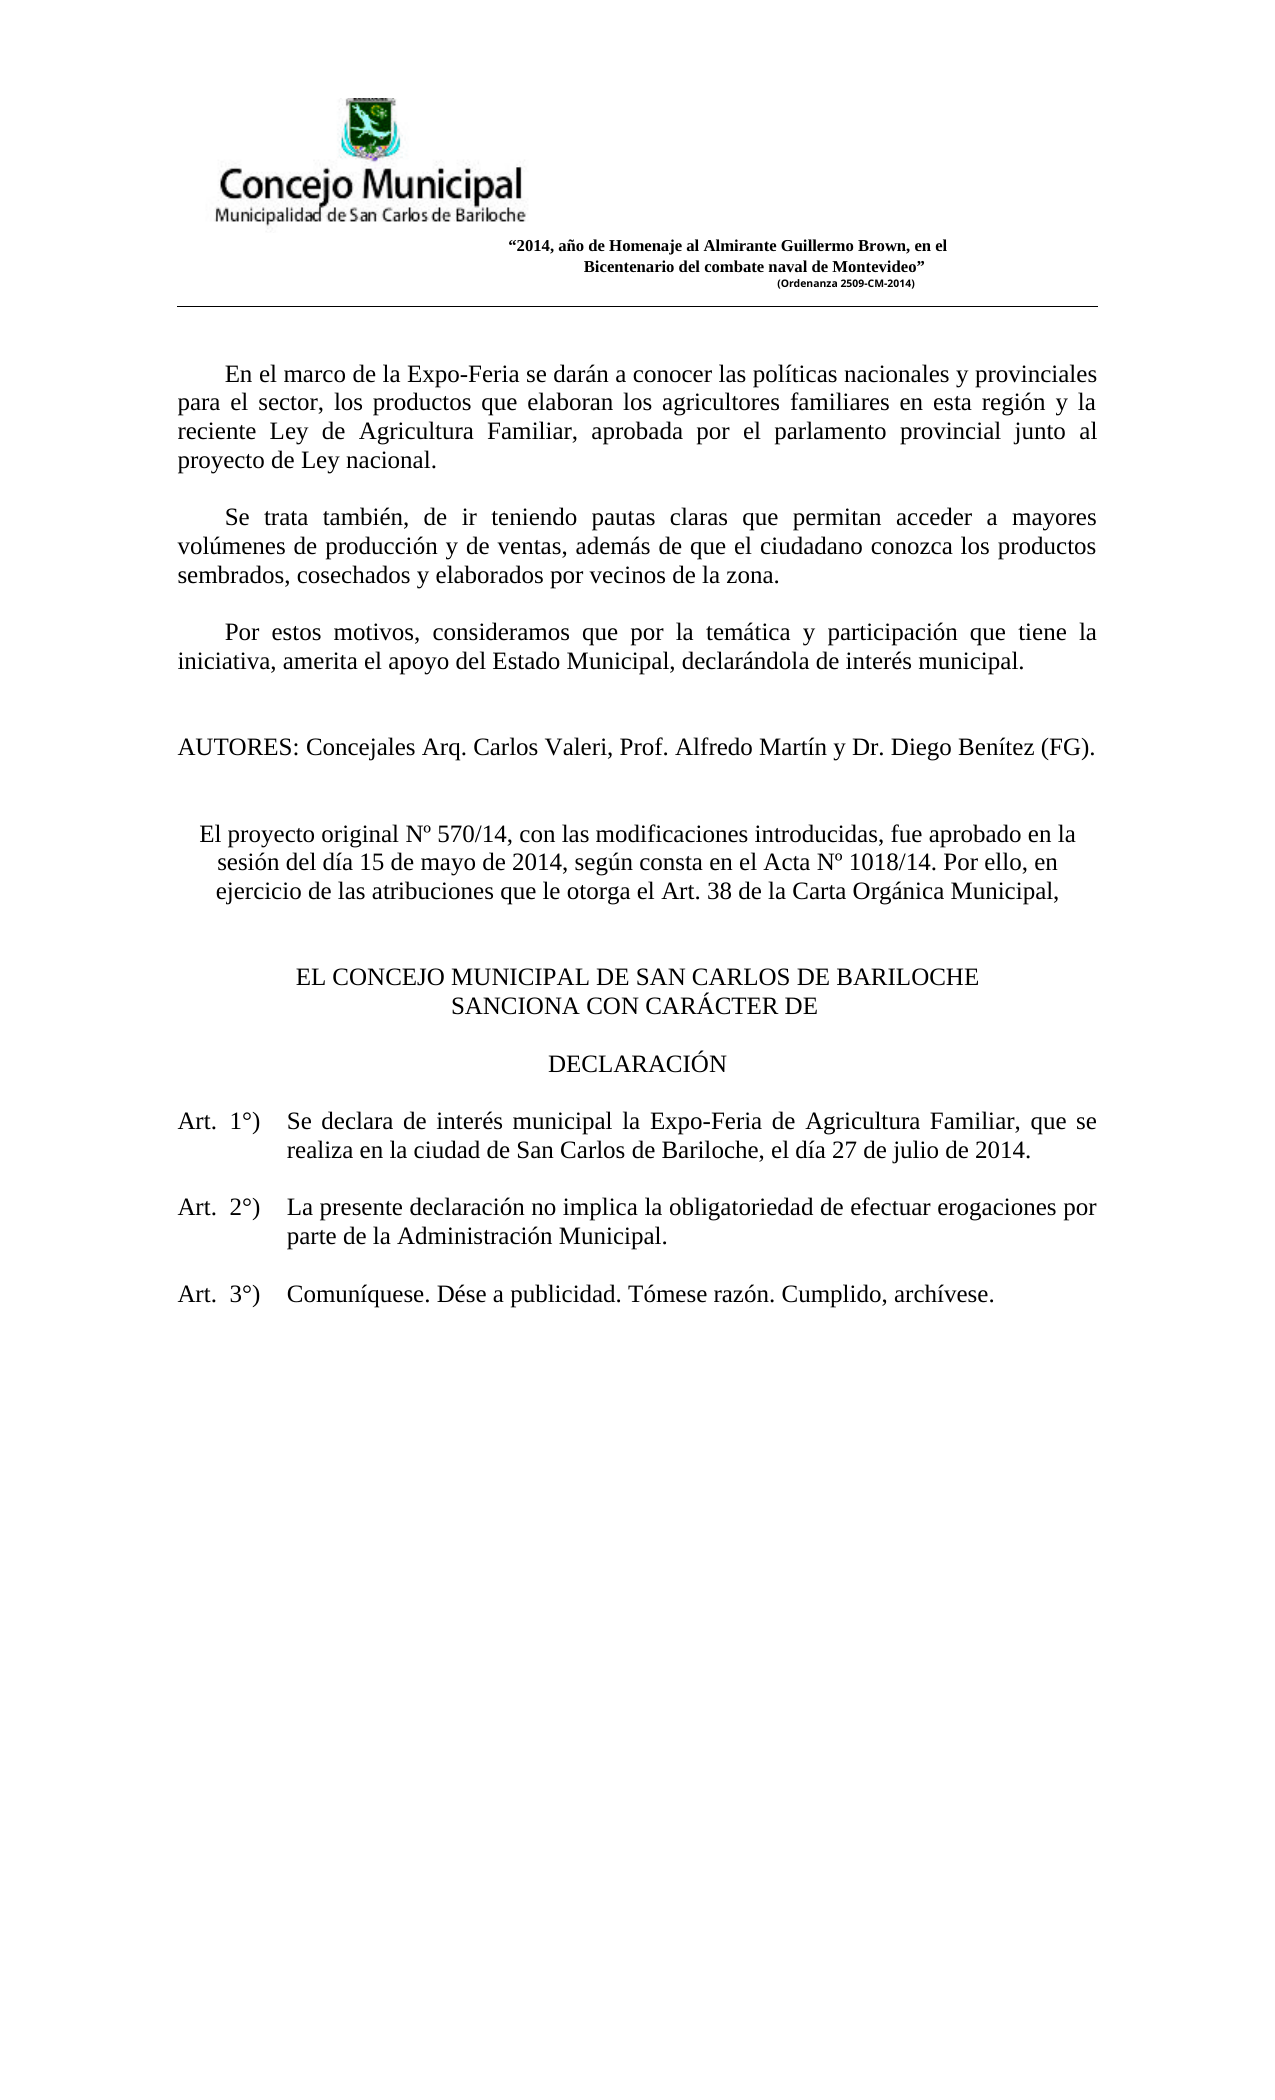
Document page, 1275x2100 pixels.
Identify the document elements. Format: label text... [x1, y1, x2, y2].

table_cell Art. 3°) [170, 1279, 279, 1336]
text Por estos motivos, consideramos que por la temática y participación que tiene la iniciativa, amerita el apoyo del Estado Municipal, declarándola de interés municipal. [177, 617, 1098, 675]
table_header Se declara de interés municipal la Expo-Feria de Agricultura Familiar, que se realiza en la ciudad de San Carlos de Bariloche, el día 27 de julio de 2014. [279, 1106, 1105, 1192]
table_cell Art. 2°) [170, 1193, 279, 1279]
picture [194, 98, 554, 234]
text DECLARACIÓN [177, 1049, 1098, 1077]
table_cell Comuníquese. Dése a publicidad. Tómese razón. Cumplido, archívese. [279, 1279, 1105, 1336]
table_header Art. 1°) [170, 1106, 279, 1192]
text El proyecto original Nº 570/14, con las modificaciones introducidas, fue aprobado en la sesión del día 15 de mayo de 2014, según consta en el Acta Nº 1018/14. Por ello, en ejercicio de las atribuciones que le otorga el Art. 38 de la Carta Orgánica Municipal, [177, 819, 1098, 905]
table_cell La presente declaración no implica la obligatoriedad de efectuar erogaciones por parte de la Administración Municipal. [279, 1193, 1105, 1279]
text En el marco de la Expo-Feria se darán a conocer las políticas nacionales y provinciales para el sector, los productos que elaboran los agricultores familiares en esta región y la reciente Ley de Agricultura Familiar, aprobada por el parlamento provincial junto al proyecto de Ley nacional. [177, 359, 1098, 474]
text SANCIONA CON CARÁCTER DE [177, 991, 1098, 1020]
text AUTORES: Concejales Arq. Carlos Valeri, Prof. Alfredo Martín y Dr. Diego Benítez (FG). [177, 732, 1098, 761]
text EL CONCEJO MUNICIPAL DE SAN CARLOS DE BARILOCHE [177, 962, 1098, 991]
text Se trata también, de ir teniendo pautas claras que permitan acceder a mayores volúmenes de producción y de ventas, además de que el ciudadano conozca los productos sembrados, cosechados y elaborados por vecinos de la zona. [177, 502, 1098, 589]
